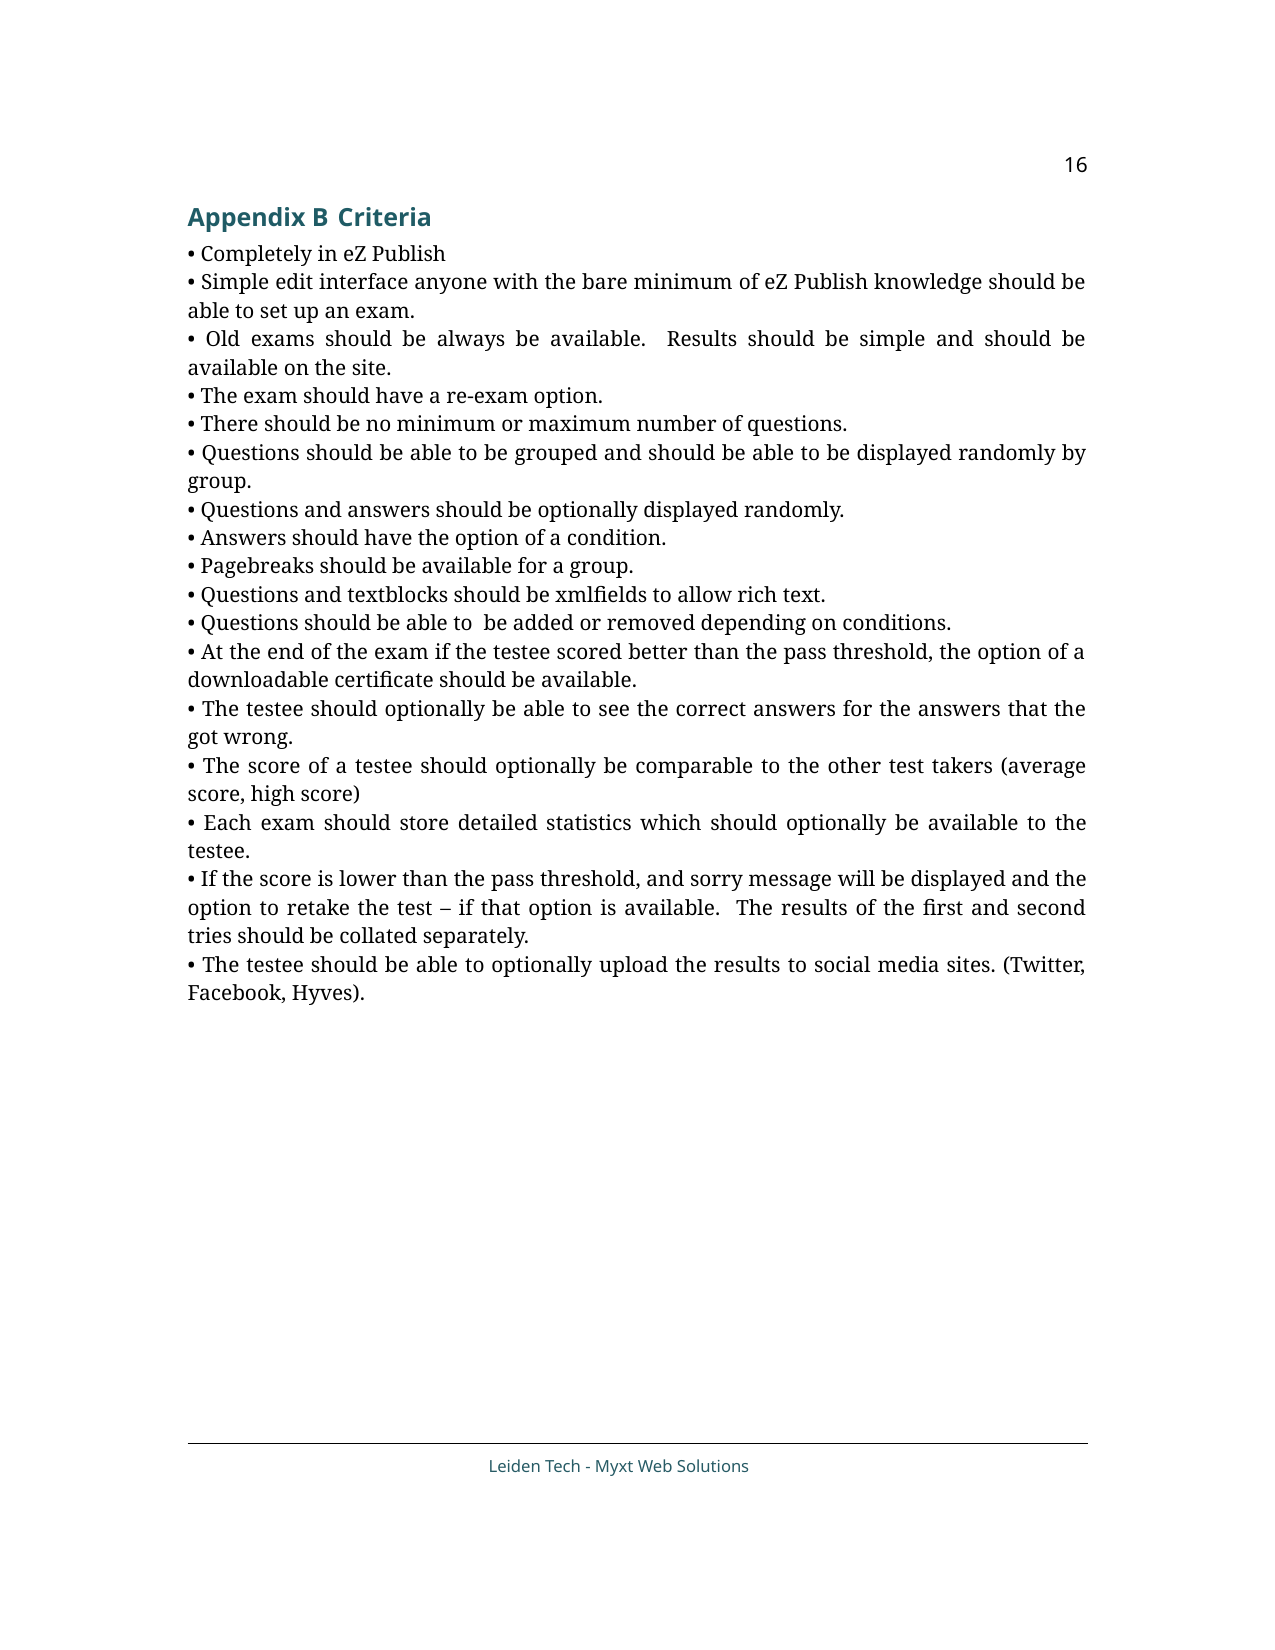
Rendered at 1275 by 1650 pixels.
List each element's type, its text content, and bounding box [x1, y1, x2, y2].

text • At the end of the exam if the testee scored better than the pass threshold, the option of a downloadable certificate should be available. [187, 637, 1087, 694]
text • Old exams should be always be available. Results should be simple and should be available on the site. [187, 324, 1087, 381]
text • Pagebreaks should be available for a group. [187, 552, 1087, 580]
text • The score of a testee should optionally be comparable to the other test takers (average score, high score) [187, 751, 1087, 808]
text • The testee should be able to optionally upload the results to social media sites. (Twitter, Facebook, Hyves). [187, 950, 1087, 1007]
text • Simple edit interface anyone with the bare minimum of eZ Publish knowledge should be able to set up an exam. [187, 267, 1087, 324]
text • There should be no minimum or maximum number of questions. [187, 409, 1087, 438]
subtitle Appendix B Criteria [187, 203, 1087, 233]
text • Each exam should store detailed statistics which should optionally be available to the testee. [187, 808, 1087, 864]
text • Questions should be able to be grouped and should be able to be displayed randomly by group. [187, 438, 1087, 495]
text • Answers should have the option of a condition. [187, 523, 1087, 552]
text • The testee should optionally be able to see the correct answers for the answers that the got wrong. [187, 694, 1087, 751]
text • The exam should have a re-exam option. [187, 381, 1087, 409]
text • Completely in eZ Publish [187, 239, 1087, 267]
text • Questions and answers should be optionally displayed randomly. [187, 495, 1087, 523]
text • Questions should be able to be added or removed depending on conditions. [187, 608, 1087, 637]
text • Questions and textblocks should be xmlfields to allow rich text. [187, 580, 1087, 608]
text • If the score is lower than the pass threshold, and sorry message will be displayed and the option to retake the test – if that option is available. The results of the first and second tries should be collated separately. [187, 864, 1087, 950]
